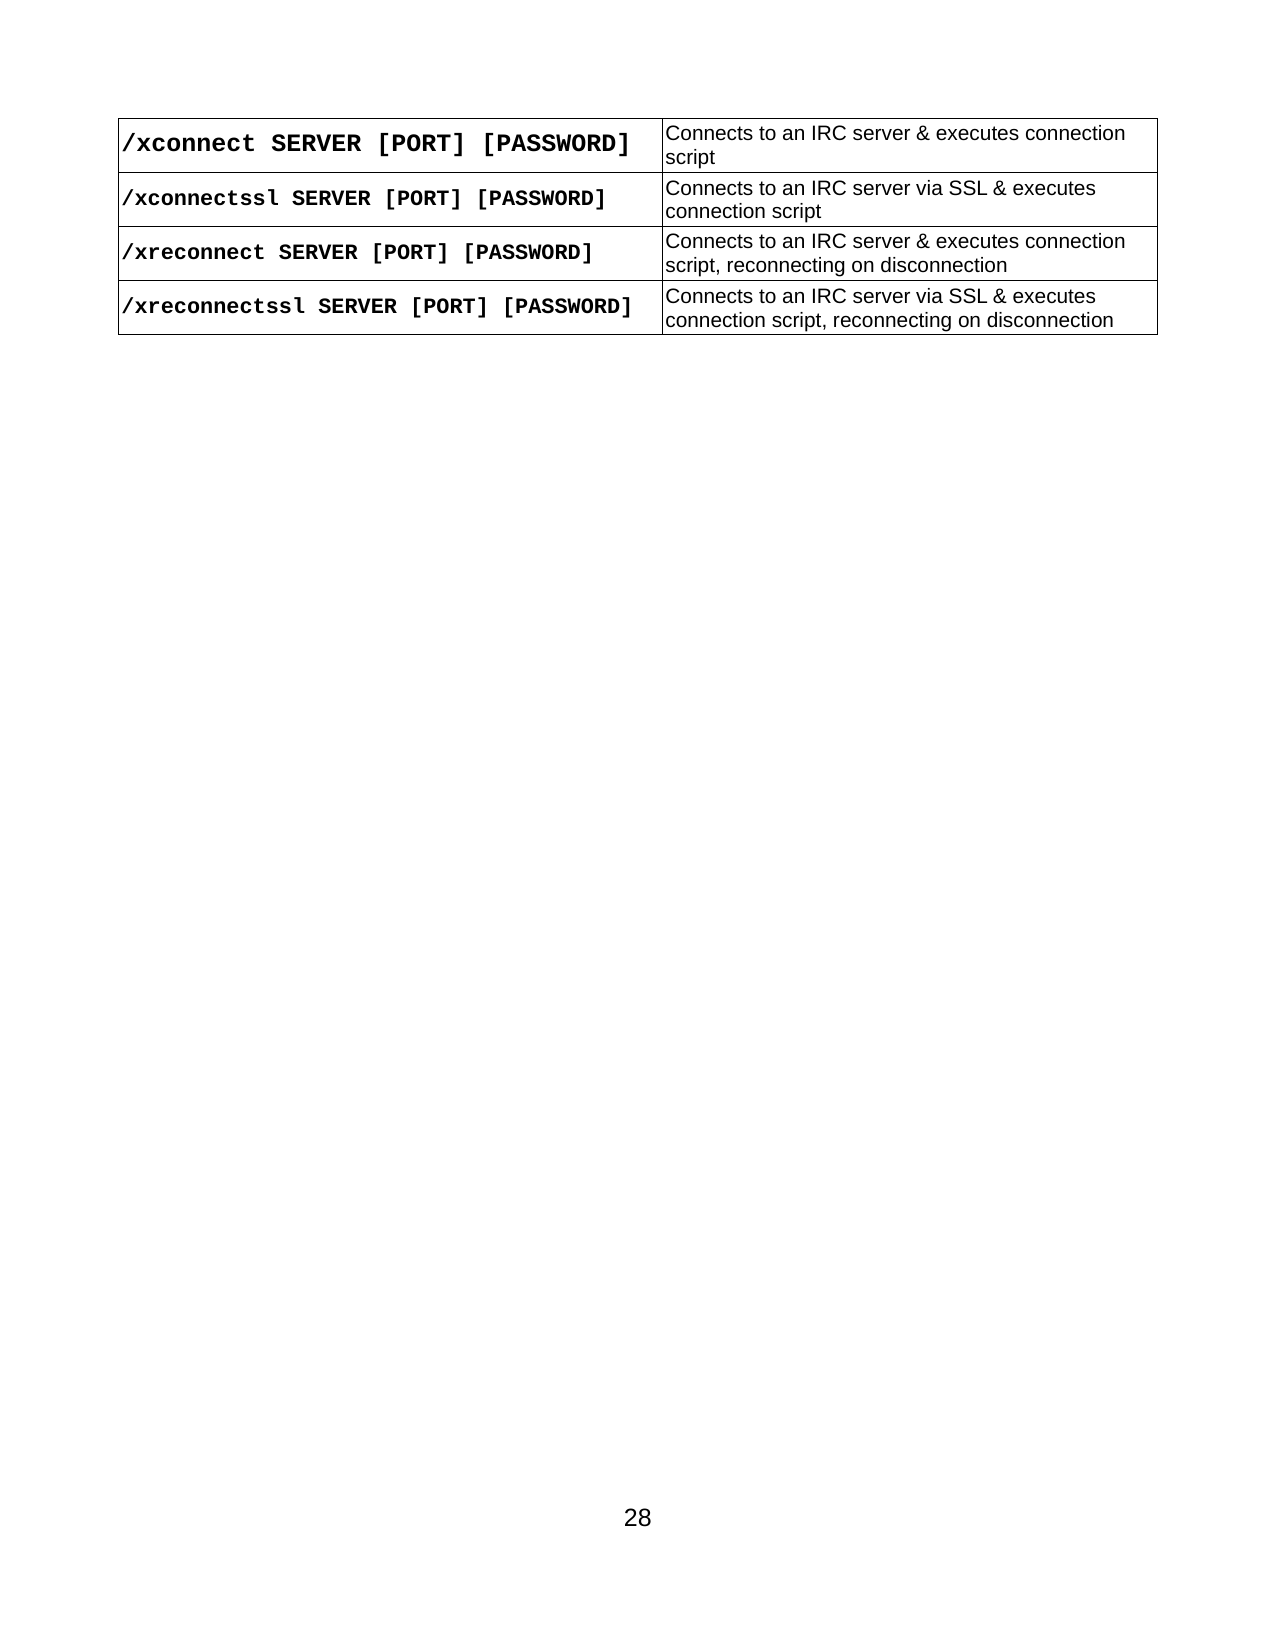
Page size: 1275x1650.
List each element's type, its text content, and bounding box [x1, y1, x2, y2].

table_cell Connects to an IRC server & executes connection script, reconnecting on disconnection [663, 227, 1157, 280]
table_cell /xconnect SERVER [PORT] [PASSWORD] [119, 119, 662, 172]
table_cell /xreconnect SERVER [PORT] [PASSWORD] [119, 227, 662, 280]
table_cell Connects to an IRC server via SSL & executes connection script, reconnecting on disconnection [663, 281, 1157, 334]
table_cell Connects to an IRC server & executes connection script [663, 119, 1157, 172]
table_cell /xreconnectssl SERVER [PORT] [PASSWORD] [119, 281, 662, 334]
table_cell /xconnectssl SERVER [PORT] [PASSWORD] [119, 173, 662, 226]
table_cell Connects to an IRC server via SSL & executes connection script [663, 173, 1157, 226]
